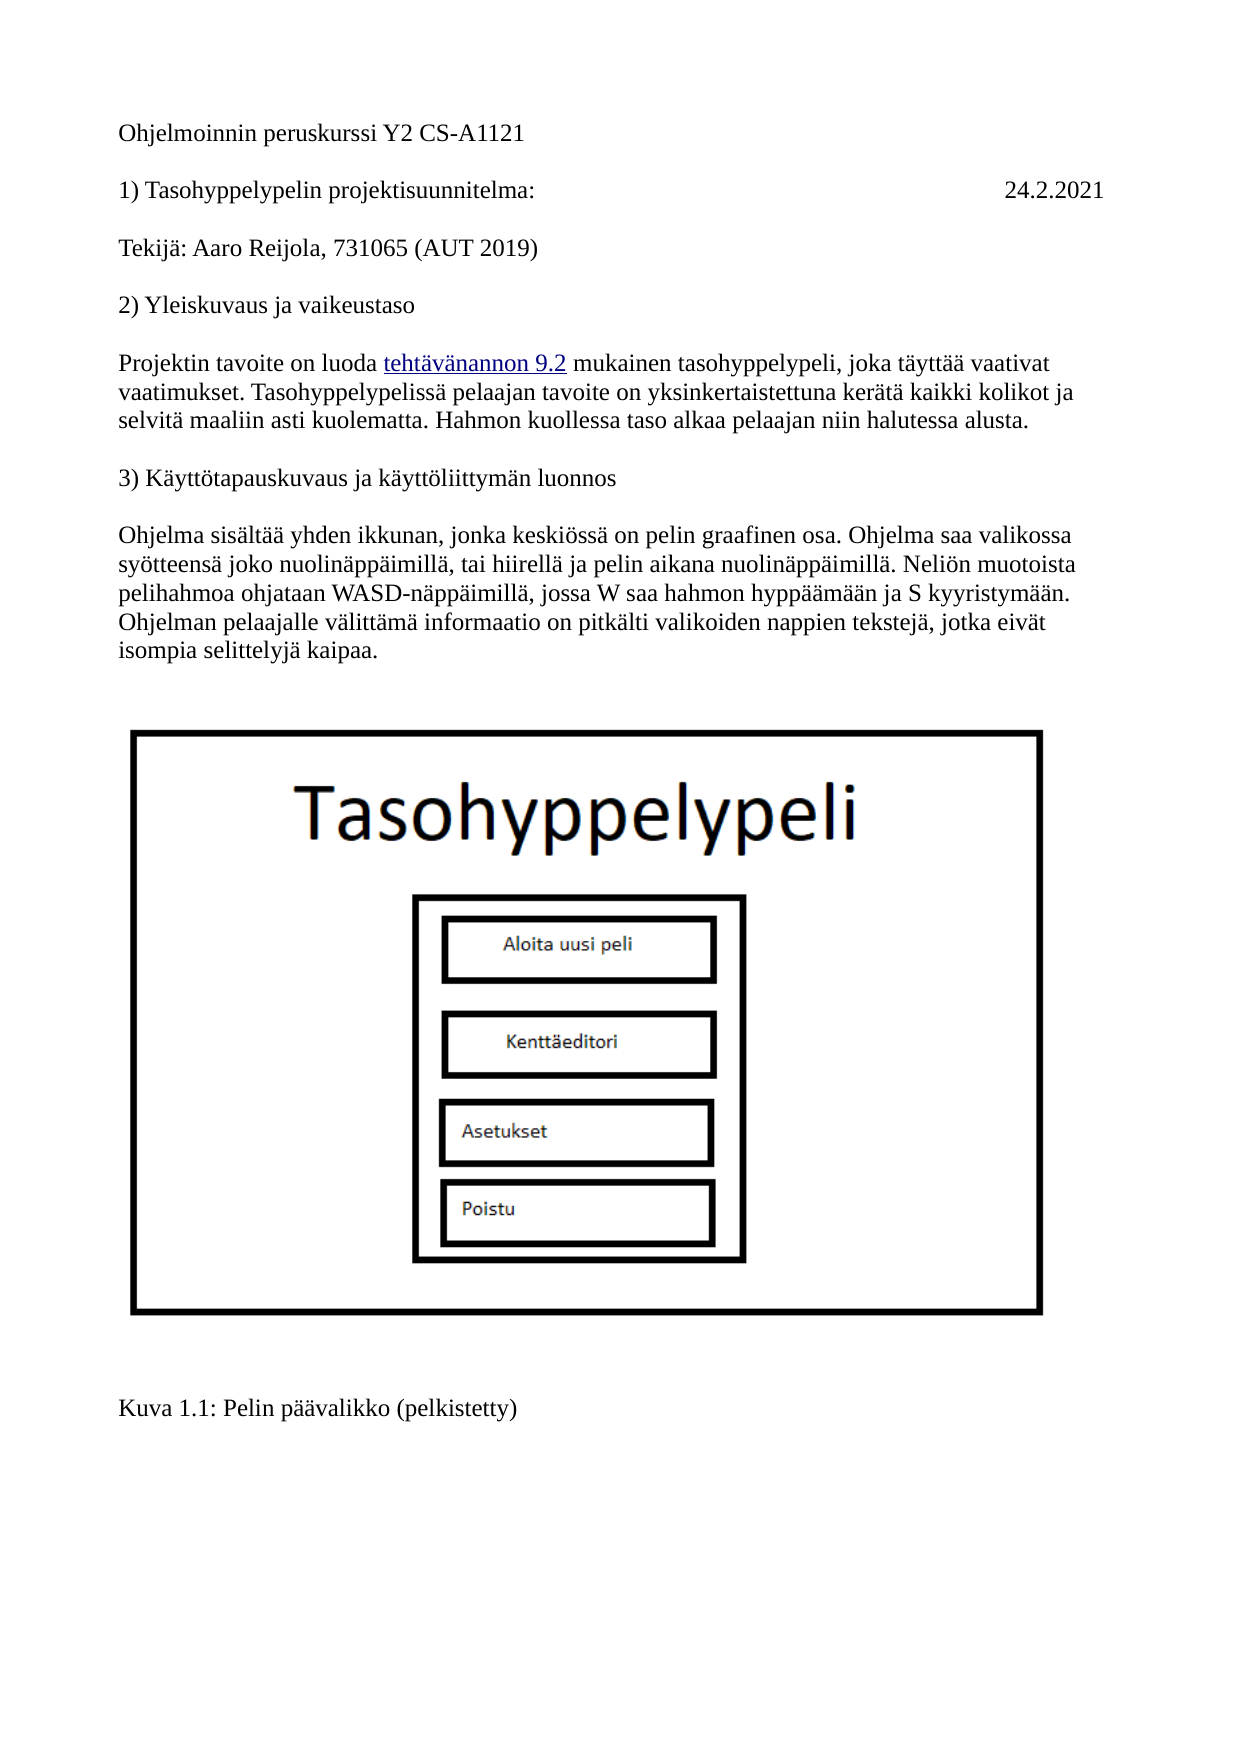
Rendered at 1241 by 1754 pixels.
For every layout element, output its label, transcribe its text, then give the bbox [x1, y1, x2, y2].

text 2) Yleiskuvaus ja vaikeustaso [118, 291, 1122, 319]
text Kuva 1.1: Pelin päävalikko (pelkistetty) [118, 1393, 1122, 1422]
text Ohjelma sisältää yhden ikkunan, jonka keskiössä on pelin graafinen osa. Ohjelma saa valikossa syötteensä joko nuolinäppäimillä, tai hiirellä ja pelin aikana nuolinäppäimillä. Neliön muotoista pelihahmoa ohjataan WASD-näppäimillä, jossa W saa hahmon hyppäämään ja S kyyristymään. Ohjelman pelaajalle välittämä informaatio on pitkälti valikoiden nappien tekstejä, jotka eivät isompia selittelyjä kaipaa. [118, 521, 1122, 664]
text Tekijä: Aaro Reijola, 731065 (AUT 2019) [118, 233, 1122, 262]
picture [97, 686, 1102, 1365]
text Projektin tavoite on luoda tehtävänannon 9.2 mukainen tasohyppelypeli, joka täyttää vaativat vaatimukset. Tasohyppelypelissä pelaajan tavoite on yksinkertaistettuna kerätä kaikki kolikot ja selvitä maaliin asti kuolematta. Hahmon kuollessa taso alkaa pelaajan niin halutessa alusta. [118, 348, 1122, 434]
text 3) Käyttötapauskuvaus ja käyttöliittymän luonnos [118, 463, 1122, 492]
text 1) Tasohyppelypelin projektisuunnitelma: 24.2.2021 [118, 176, 1122, 204]
text Ohjelmoinnin peruskurssi Y2 CS-A1121 [118, 118, 1122, 147]
